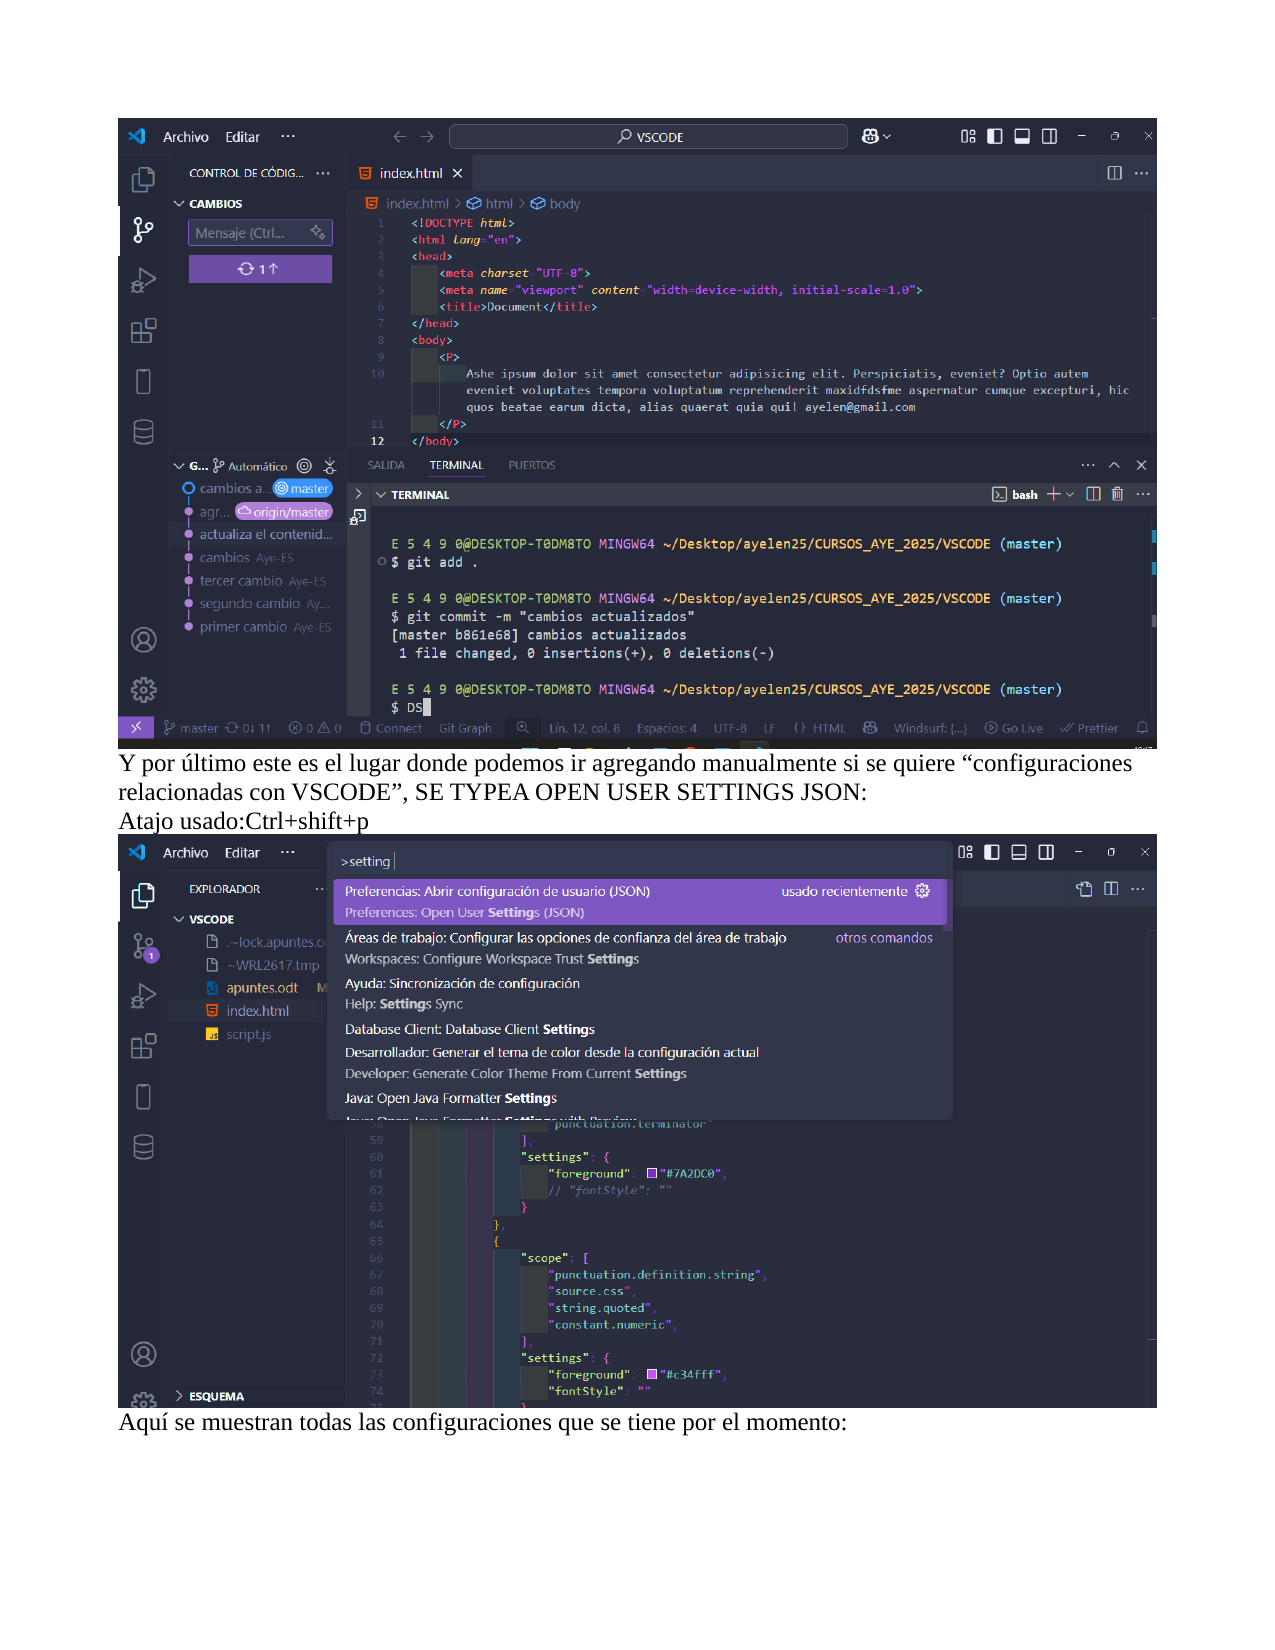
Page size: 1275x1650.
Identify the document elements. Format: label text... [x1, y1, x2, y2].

text Aquí se muestran todas las configuraciones que se tiene por el momento: [118, 1408, 1157, 1436]
text Y por último este es el lugar donde podemos ir agregando manualmente si se quiere “configuraciones relacionadas con VSCODE”, SE TYPEA OPEN USER SETTINGS JSON: [118, 749, 1157, 806]
text Atajo usado:Ctrl+shift+p [118, 806, 1157, 834]
